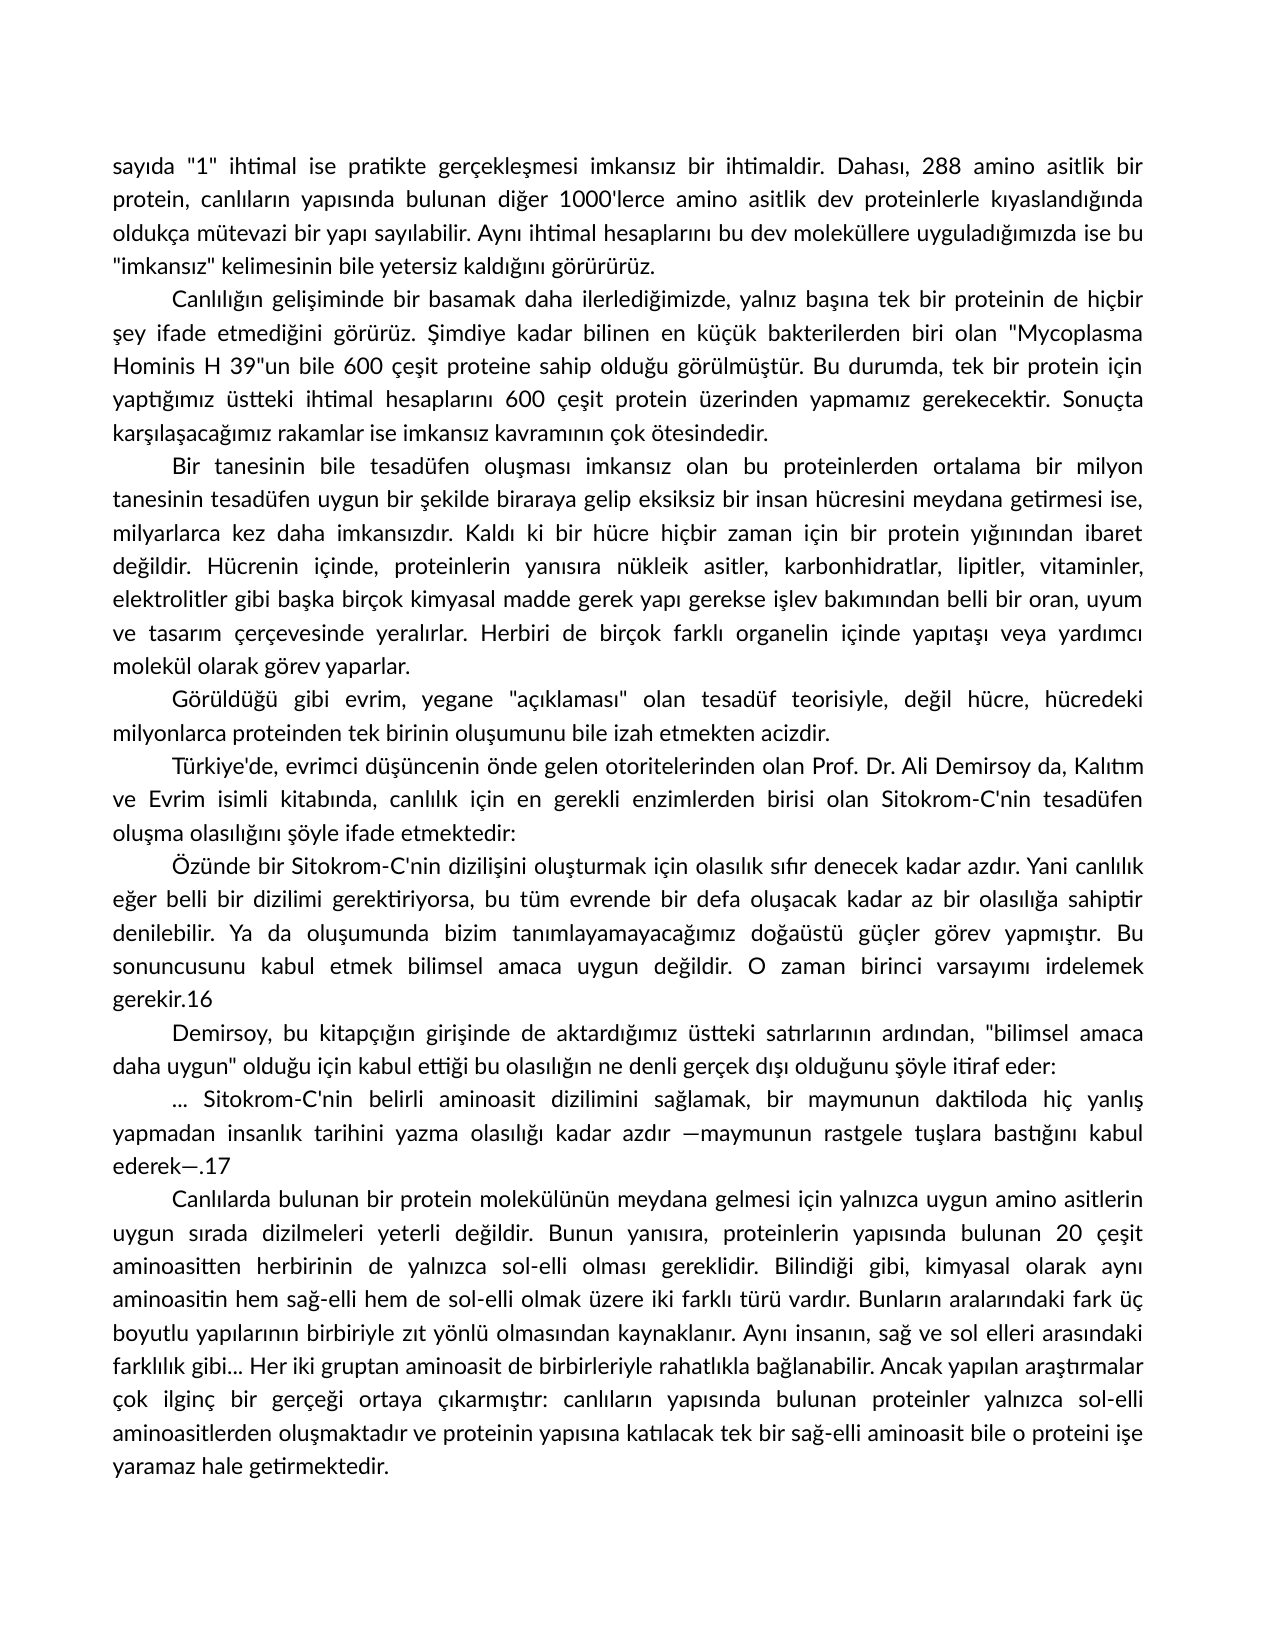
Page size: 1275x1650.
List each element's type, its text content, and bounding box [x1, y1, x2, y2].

text Demirsoy, bu kitapçığın girişinde de aktardığımız üstteki satırlarının ardından, "bilimsel amaca daha uygun" olduğu için kabul ettiği bu olasılığın ne denli gerçek dışı olduğunu şöyle itiraf eder: [112, 1014, 1145, 1081]
text Canlılarda bulunan bir protein molekülünün meydana gelmesi için yalnızca uygun amino asitlerin uygun sırada dizilmeleri yeterli değildir. Bunun yanısıra, proteinlerin yapısında bulunan 20 çeşit aminoasitten herbirinin de yalnızca sol-elli olması gereklidir. Bilindiği gibi, kimyasal olarak aynı aminoasitin hem sağ-elli hem de sol-elli olmak üzere iki farklı türü vardır. Bunların aralarındaki fark üç boyutlu yapılarının birbiriyle zıt yönlü olmasından kaynaklanır. Aynı insanın, sağ ve sol elleri arasındaki farklılık gibi... Her iki gruptan aminoasit de birbirleriyle rahatlıkla bağlanabilir. Ancak yapılan araştırmalar çok ilginç bir gerçeği ortaya çıkarmıştır: canlıların yapısında bulunan proteinler yalnızca sol-elli aminoasitlerden oluşmaktadır ve proteinin yapısına katılacak tek bir sağ-elli aminoasit bile o proteini işe yaramaz hale getirmektedir. [112, 1181, 1145, 1481]
text Özünde bir Sitokrom-C'nin dizilişini oluşturmak için olasılık sıfır denecek kadar azdır. Yani canlılık eğer belli bir dizilimi gerektiriyorsa, bu tüm evrende bir defa oluşacak kadar az bir olasılığa sahiptir denilebilir. Ya da oluşumunda bizim tanımlayamayacağımız doğaüstü güçler görev yapmıştır. Bu sonuncusunu kabul etmek bilimsel amaca uygun değildir. O zaman birinci varsayımı irdelemek gerekir.16 [112, 848, 1145, 1014]
text sayıda "1" ihtimal ise pratikte gerçekleşmesi imkansız bir ihtimaldir. Dahası, 288 amino asitlik bir protein, canlıların yapısında bulunan diğer 1000'lerce amino asitlik dev proteinlerle kıyaslandığında oldukça mütevazi bir yapı sayılabilir. Aynı ihtimal hesaplarını bu dev moleküllere uyguladığımızda ise bu "imkansız" kelimesinin bile yetersiz kaldığını görürürüz. [112, 148, 1145, 281]
text Bir tanesinin bile tesadüfen oluşması imkansız olan bu proteinlerden ortalama bir milyon tanesinin tesadüfen uygun bir şekilde biraraya gelip eksiksiz bir insan hücresini meydana getirmesi ise, milyarlarca kez daha imkansızdır. Kaldı ki bir hücre hiçbir zaman için bir protein yığınından ibaret değildir. Hücrenin içinde, proteinlerin yanısıra nükleik asitler, karbonhidratlar, lipitler, vitaminler, elektrolitler gibi başka birçok kimyasal madde gerek yapı gerekse işlev bakımından belli bir oran, uyum ve tasarım çerçevesinde yeralırlar. Herbiri de birçok farklı organelin içinde yapıtaşı veya yardımcı molekül olarak görev yaparlar. [112, 448, 1145, 681]
text ... Sitokrom-C'nin belirli aminoasit dizilimini sağlamak, bir maymunun daktiloda hiç yanlış yapmadan insanlık tarihini yazma olasılığı kadar azdır —maymunun rastgele tuşlara bastığını kabul ederek—.17 [112, 1081, 1145, 1181]
text Görüldüğü gibi evrim, yegane "açıklaması" olan tesadüf teorisiyle, değil hücre, hücredeki milyonlarca proteinden tek birinin oluşumunu bile izah etmekten acizdir. [112, 681, 1145, 748]
text Canlılığın gelişiminde bir basamak daha ilerlediğimizde, yalnız başına tek bir proteinin de hiçbir şey ifade etmediğini görürüz. Şimdiye kadar bilinen en küçük bakterilerden biri olan "Mycoplasma Hominis H 39"un bile 600 çeşit proteine sahip olduğu görülmüştür. Bu durumda, tek bir protein için yaptığımız üstteki ihtimal hesaplarını 600 çeşit protein üzerinden yapmamız gerekecektir. Sonuçta karşılaşacağımız rakamlar ise imkansız kavramının çok ötesindedir. [112, 281, 1145, 448]
text Türkiye'de, evrimci düşüncenin önde gelen otoritelerinden olan Prof. Dr. Ali Demirsoy da, Kalıtım ve Evrim isimli kitabında, canlılık için en gerekli enzimlerden birisi olan Sitokrom-C'nin tesadüfen oluşma olasılığını şöyle ifade etmektedir: [112, 748, 1145, 848]
